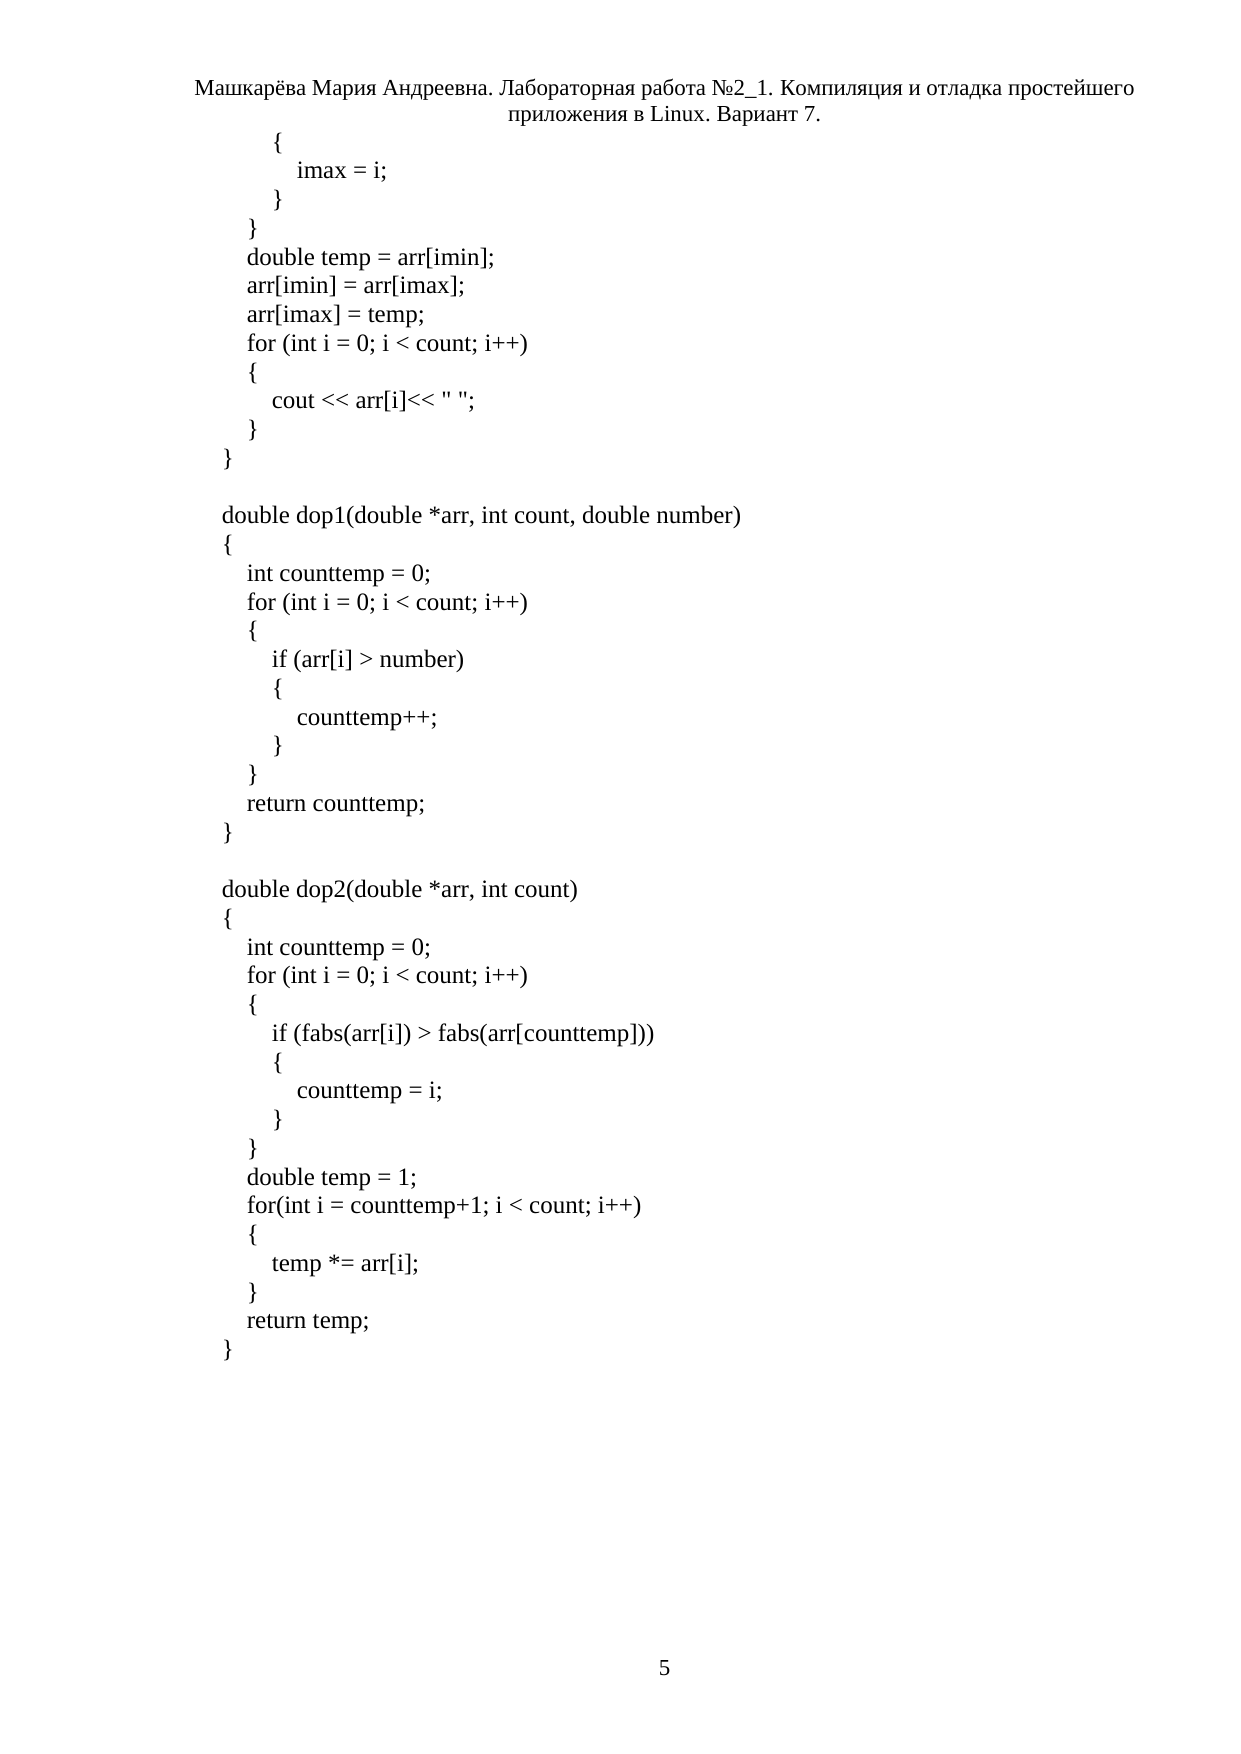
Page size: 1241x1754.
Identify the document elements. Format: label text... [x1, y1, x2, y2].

text for (int i = 0; i < count; i++) [148, 587, 1181, 615]
text { [148, 529, 1181, 558]
text return counttemp; [148, 788, 1181, 817]
text } [148, 1334, 1181, 1363]
text imax = i; [148, 155, 1181, 184]
text int counttemp = 0; [148, 558, 1181, 587]
text arr[imin] = arr[imax]; [148, 270, 1181, 299]
text for(int i = counttemp+1; i < count; i++) [148, 1190, 1181, 1219]
text if (arr[i] > number) [148, 644, 1181, 673]
text { [148, 1219, 1181, 1248]
text double temp = 1; [148, 1162, 1181, 1190]
text double temp = arr[imin]; [148, 242, 1181, 270]
text counttemp++; [148, 702, 1181, 730]
text { [148, 615, 1181, 644]
text arr[imax] = temp; [148, 299, 1181, 328]
text { [148, 1047, 1181, 1075]
text for (int i = 0; i < count; i++) [148, 328, 1181, 357]
text } [148, 414, 1181, 443]
text } [148, 184, 1181, 213]
text temp *= arr[i]; [148, 1248, 1181, 1277]
text cout << arr[i]<< " "; [148, 385, 1181, 414]
text double dop2(double *arr, int count) [148, 874, 1181, 903]
text { [148, 989, 1181, 1018]
text } [148, 759, 1181, 788]
text } [148, 1277, 1181, 1305]
text } [148, 213, 1181, 242]
text { [148, 127, 1181, 155]
text } [148, 443, 1181, 472]
text if (fabs(arr[i]) > fabs(arr[counttemp])) [148, 1018, 1181, 1047]
text double dop1(double *arr, int count, double number) [148, 500, 1181, 529]
text { [148, 673, 1181, 702]
text { [148, 903, 1181, 932]
text } [148, 817, 1181, 845]
text return temp; [148, 1305, 1181, 1334]
text int counttemp = 0; [148, 932, 1181, 960]
text } [148, 1104, 1181, 1133]
text } [148, 1133, 1181, 1162]
text { [148, 357, 1181, 385]
text } [148, 730, 1181, 759]
text for (int i = 0; i < count; i++) [148, 960, 1181, 989]
text counttemp = i; [148, 1075, 1181, 1104]
